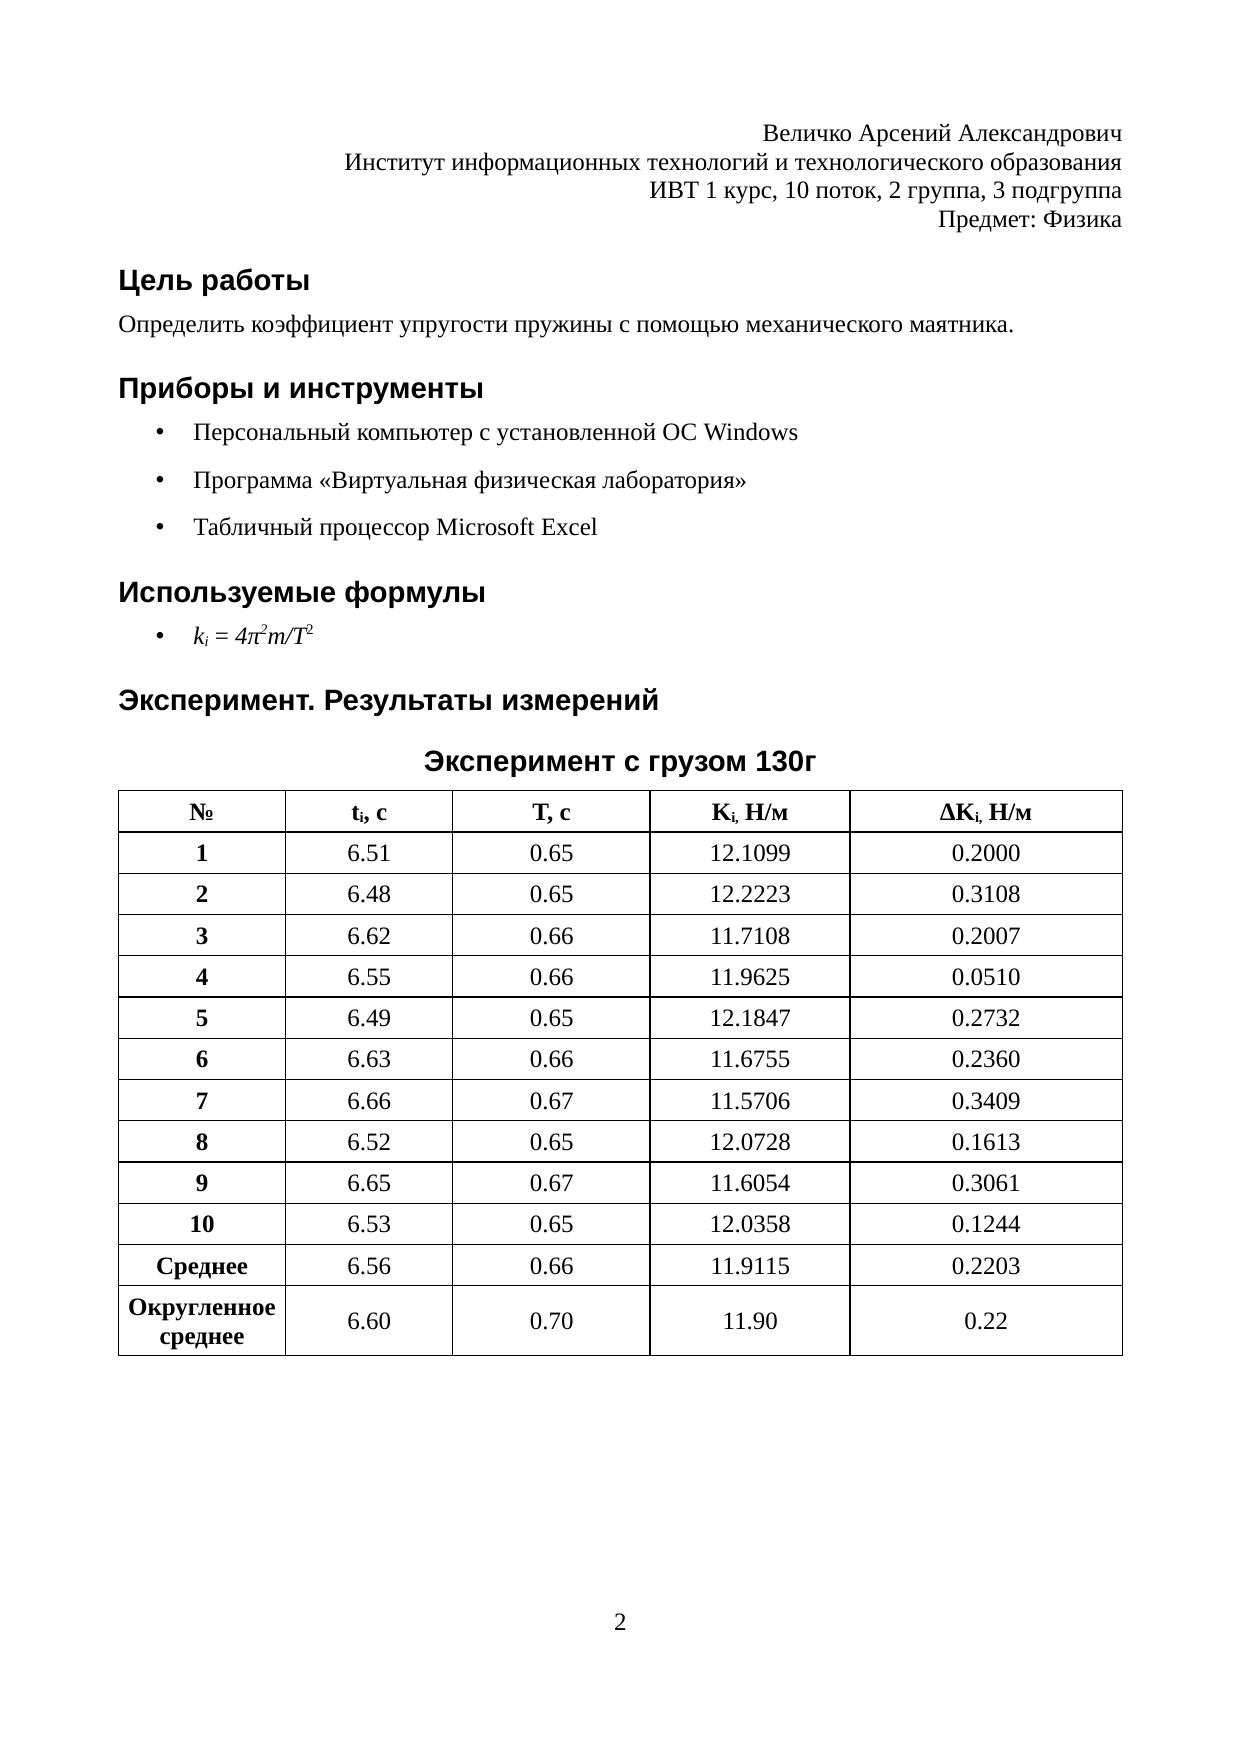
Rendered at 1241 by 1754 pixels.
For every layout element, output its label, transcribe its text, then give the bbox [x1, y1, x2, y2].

list Персональный компьютер с установленной ОС Windows [156, 417, 1122, 446]
table_cell 6,51 [286, 833, 452, 873]
table_cell 6,53 [286, 1204, 452, 1244]
table_cell 5 [119, 998, 285, 1038]
subtitle Эксперимент. Результаты измерений [118, 683, 1122, 717]
table_cell 0,65 [453, 1121, 649, 1161]
table_cell 12,1099 [651, 833, 849, 873]
table_cell 11,9115 [651, 1245, 849, 1285]
table_cell Округленное среднее [119, 1286, 285, 1355]
table_cell 11,90 [651, 1286, 849, 1355]
table_cell 3 [119, 915, 285, 955]
table_header № [119, 791, 285, 831]
table_cell 0,3061 [851, 1163, 1122, 1203]
table_cell 0,70 [453, 1286, 649, 1355]
table_cell 1 [119, 833, 285, 873]
table_header ∆Ki, Н/м [851, 791, 1122, 831]
table_cell 0,65 [453, 874, 649, 914]
table_cell 0,65 [453, 1204, 649, 1244]
table_cell 0,1613 [851, 1121, 1122, 1161]
table_cell 12,2223 [651, 874, 849, 914]
table_cell 11,5706 [651, 1080, 849, 1120]
table_cell 11,7108 [651, 915, 849, 955]
table_cell 6,55 [286, 956, 452, 996]
table_cell 6,49 [286, 998, 452, 1038]
table_cell 6,56 [286, 1245, 452, 1285]
table_cell 11,9625 [651, 956, 849, 996]
list Программа «Виртуальная физическая лаборатория» [156, 465, 1122, 494]
table_cell 6,52 [286, 1121, 452, 1161]
table_cell 12,1847 [651, 998, 849, 1038]
table_cell 8 [119, 1121, 285, 1161]
table_cell 0,3409 [851, 1080, 1122, 1120]
table_cell 11,6054 [651, 1163, 849, 1203]
table_cell 0,66 [453, 915, 649, 955]
subtitle Используемые формулы [118, 575, 1122, 608]
table_cell 6 [119, 1039, 285, 1079]
table_cell 6,62 [286, 915, 452, 955]
table_cell 0,1244 [851, 1204, 1122, 1244]
table_cell 0,2007 [851, 915, 1122, 955]
table_cell 6,48 [286, 874, 452, 914]
table_cell 9 [119, 1163, 285, 1203]
list Табличный процессор Microsoft Excel [156, 512, 1122, 541]
text Определить коэффициент упругости пружины с помощью механического маятника. [118, 309, 1122, 338]
table_cell 10 [119, 1204, 285, 1244]
table_header Ki, Н/м [651, 791, 849, 831]
table_cell 0,3108 [851, 874, 1122, 914]
table_cell 0,66 [453, 956, 649, 996]
table_cell 0,66 [453, 1039, 649, 1079]
table_cell 0,67 [453, 1080, 649, 1120]
table_cell 6,66 [286, 1080, 452, 1120]
subtitle Эксперимент с грузом 130г [118, 744, 1122, 778]
table_cell 0,22 [851, 1286, 1122, 1355]
table_header T, с [453, 791, 649, 831]
table_cell 0,65 [453, 998, 649, 1038]
table_cell 0,67 [453, 1163, 649, 1203]
table_cell 0,2732 [851, 998, 1122, 1038]
table_cell 0,2000 [851, 833, 1122, 873]
table_header ti, с [286, 791, 452, 831]
table_cell 2 [119, 874, 285, 914]
table_cell 0,2360 [851, 1039, 1122, 1079]
table_cell 0,2203 [851, 1245, 1122, 1285]
subtitle Цель работы [118, 263, 1122, 296]
table_cell 6,60 [286, 1286, 452, 1355]
subtitle Приборы и инструменты [118, 371, 1122, 405]
table_cell 0,0510 [851, 956, 1122, 996]
table_cell 0,66 [453, 1245, 649, 1285]
table_cell 0,65 [453, 833, 649, 873]
table_cell 11,6755 [651, 1039, 849, 1079]
table_cell 12,0358 [651, 1204, 849, 1244]
list ki = 4π2m/T2 [156, 621, 1122, 650]
table_cell 4 [119, 956, 285, 996]
table_cell 7 [119, 1080, 285, 1120]
table_cell 6,63 [286, 1039, 452, 1079]
table_cell Среднее [119, 1245, 285, 1285]
table_cell 12,0728 [651, 1121, 849, 1161]
table_cell 6,65 [286, 1163, 452, 1203]
